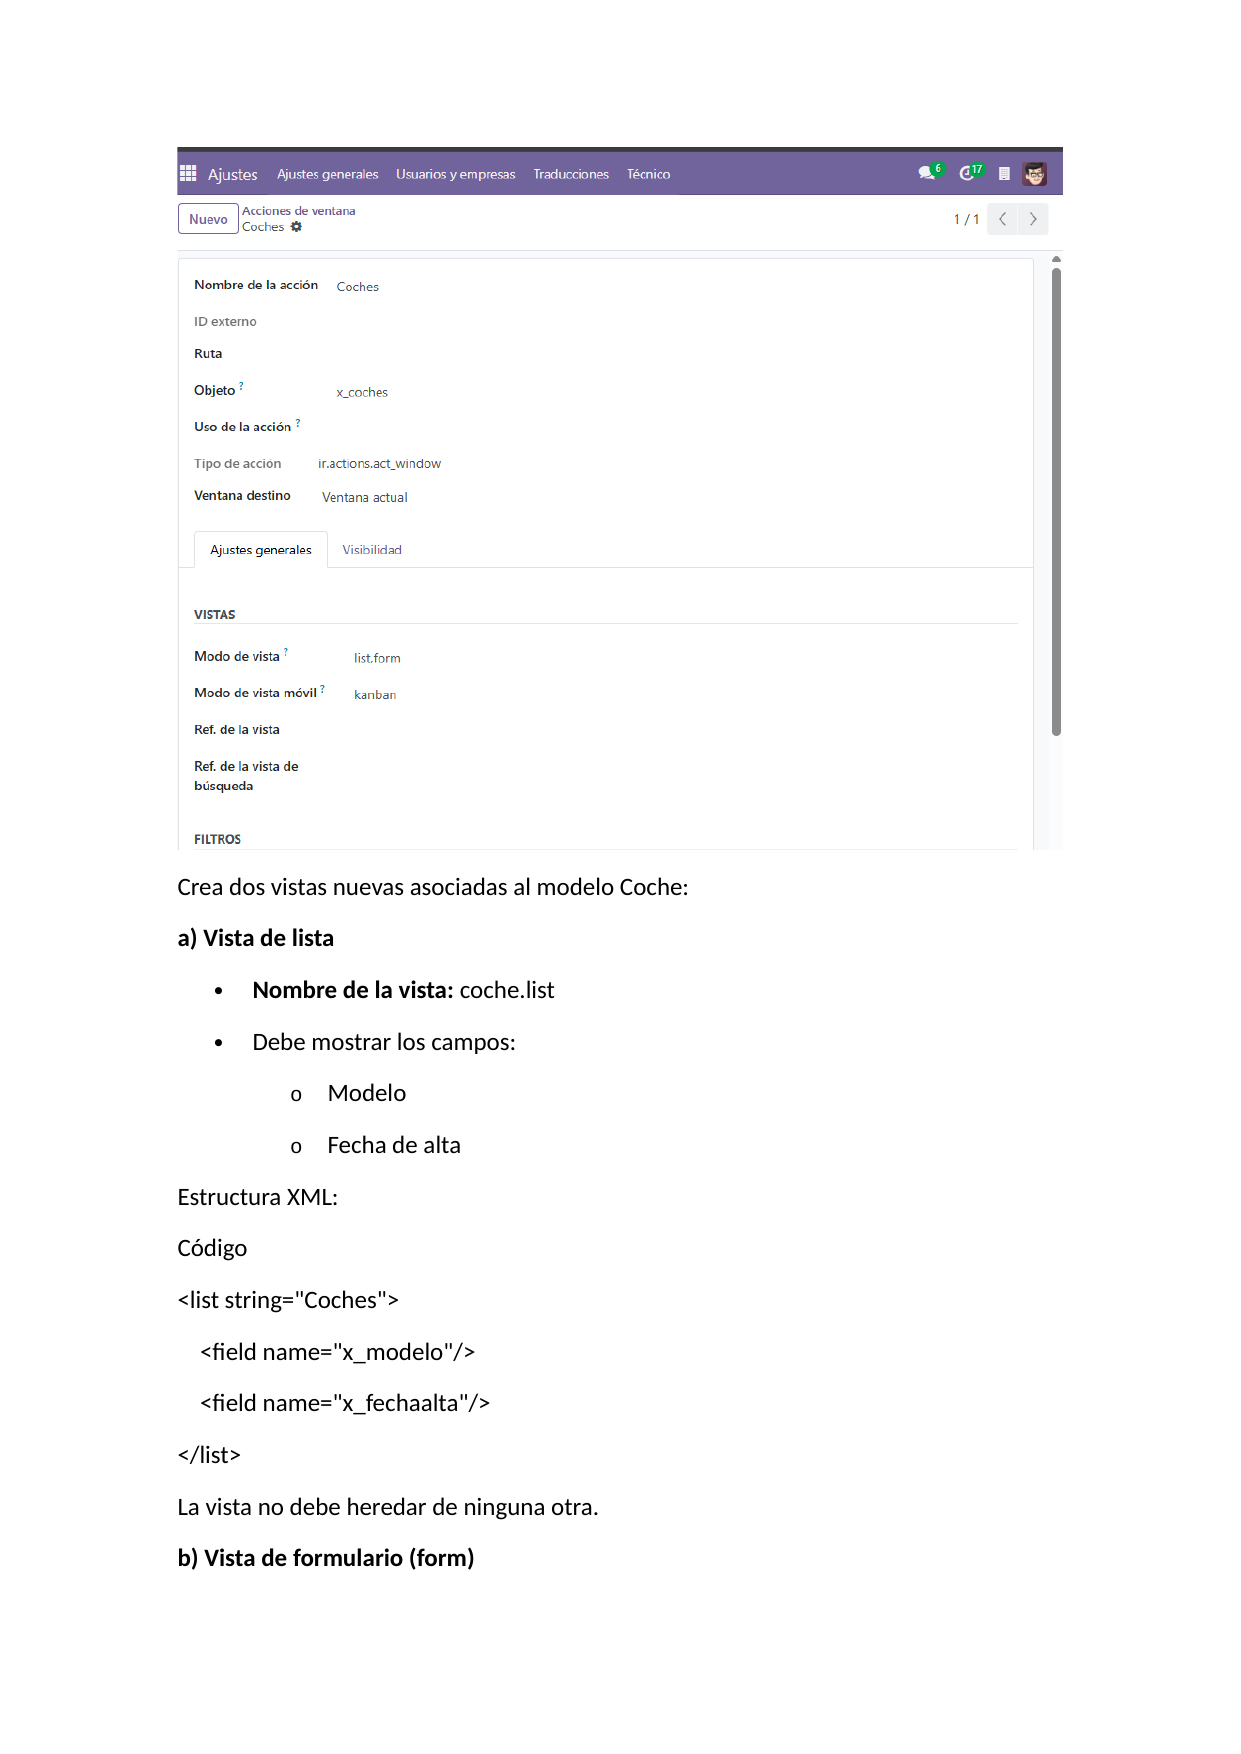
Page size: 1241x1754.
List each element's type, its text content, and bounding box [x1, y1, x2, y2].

text b) Vista de formulario (form) [177, 1542, 1063, 1573]
list Fecha de alta [290, 1129, 1063, 1159]
text <field name="x_fechaalta"/> [177, 1387, 1063, 1418]
text La vista no debe heredar de ninguna otra. [177, 1491, 1063, 1521]
list Modelo [290, 1077, 1063, 1108]
list Debe mostrar los campos: [215, 1026, 1063, 1056]
text </list> [177, 1439, 1063, 1469]
text <list string="Coches"> [177, 1284, 1063, 1314]
text a) Vista de lista [177, 922, 1063, 953]
text Estructura XML: [177, 1181, 1063, 1211]
text <field name="x_modelo"/> [177, 1336, 1063, 1366]
list Nombre de la vista: coche.list [215, 974, 1063, 1004]
text Código [177, 1232, 1063, 1263]
text Crea dos vistas nuevas asociadas al modelo Coche: [177, 871, 1063, 901]
